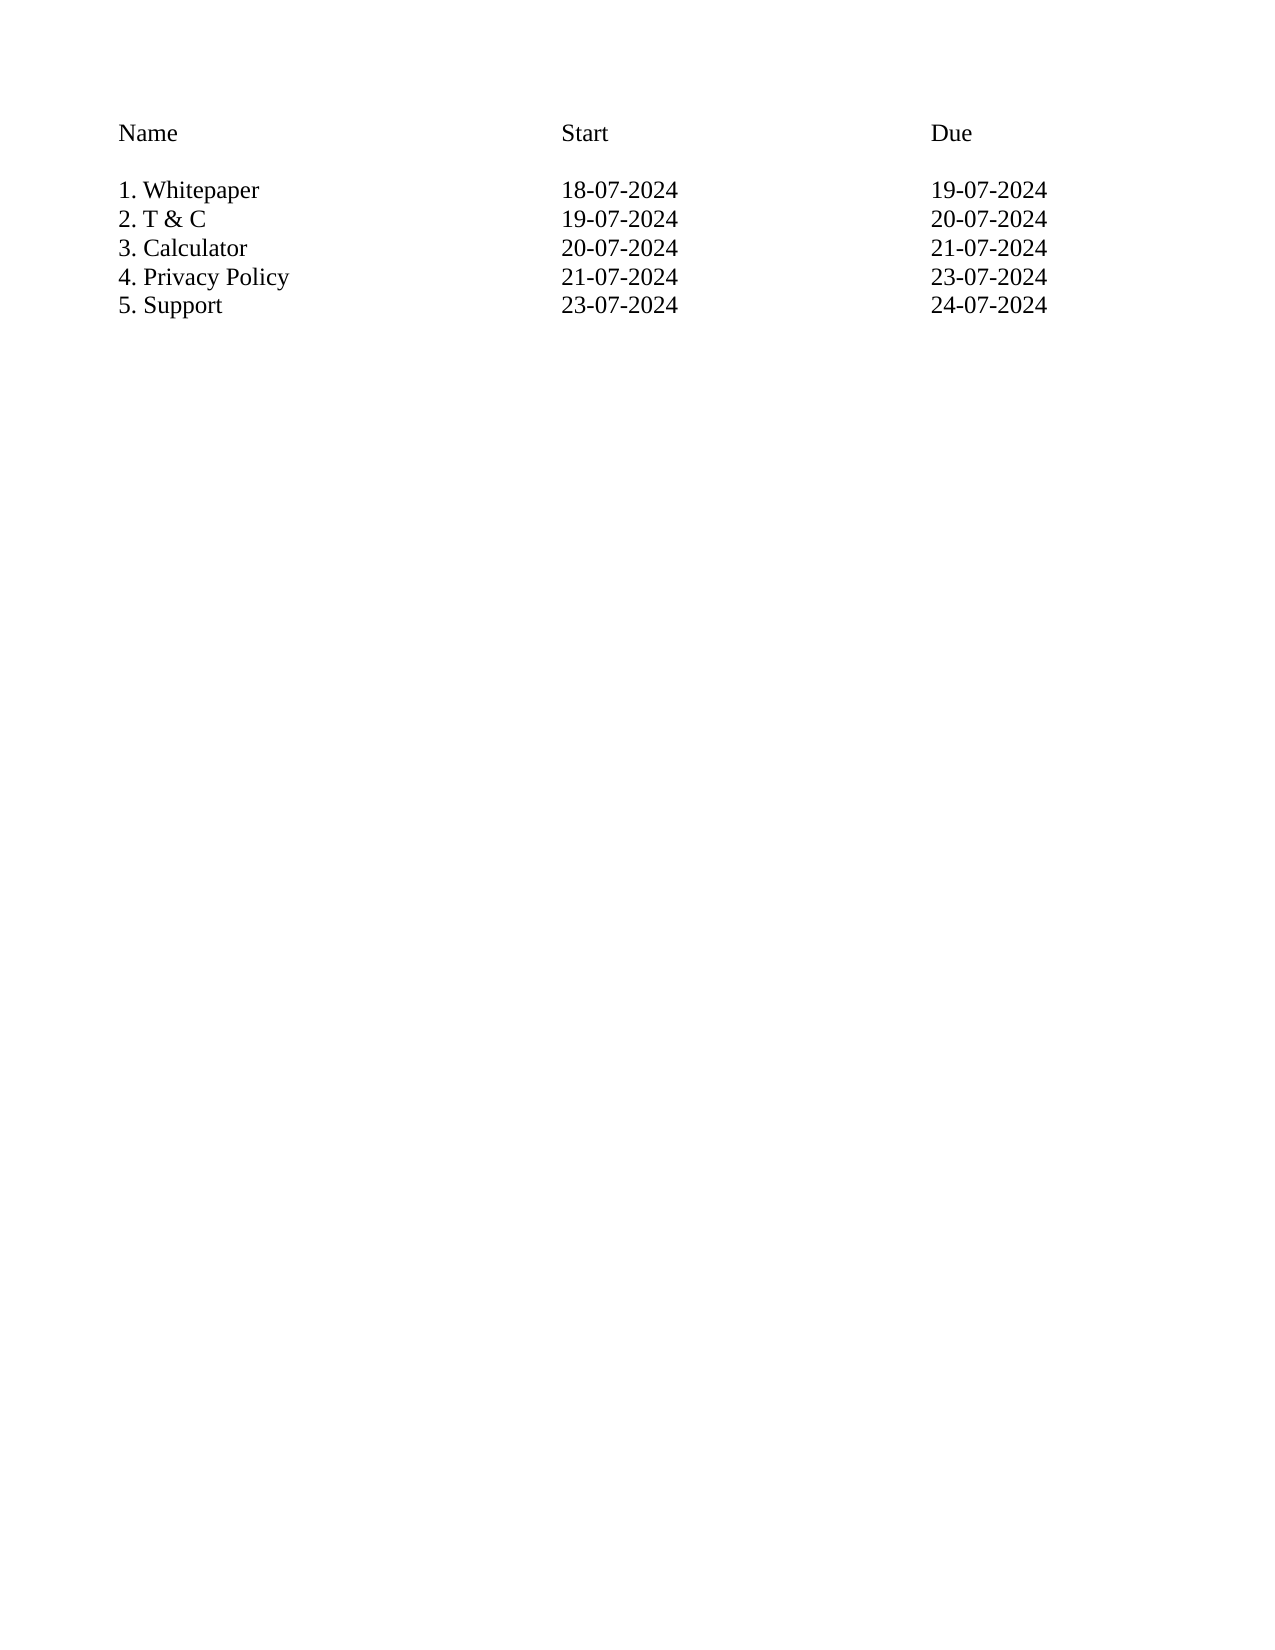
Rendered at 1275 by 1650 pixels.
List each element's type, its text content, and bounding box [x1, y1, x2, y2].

text 2. T & C 19-07-2024 20-07-2024 [118, 204, 1157, 233]
text Name Start Due [118, 118, 1157, 147]
text 4. Privacy Policy 21-07-2024 23-07-2024 [118, 262, 1157, 291]
text 1. Whitepaper 18-07-2024 19-07-2024 [118, 176, 1157, 204]
text 3. Calculator 20-07-2024 21-07-2024 [118, 233, 1157, 262]
text 5. Support 23-07-2024 24-07-2024 [118, 291, 1157, 319]
